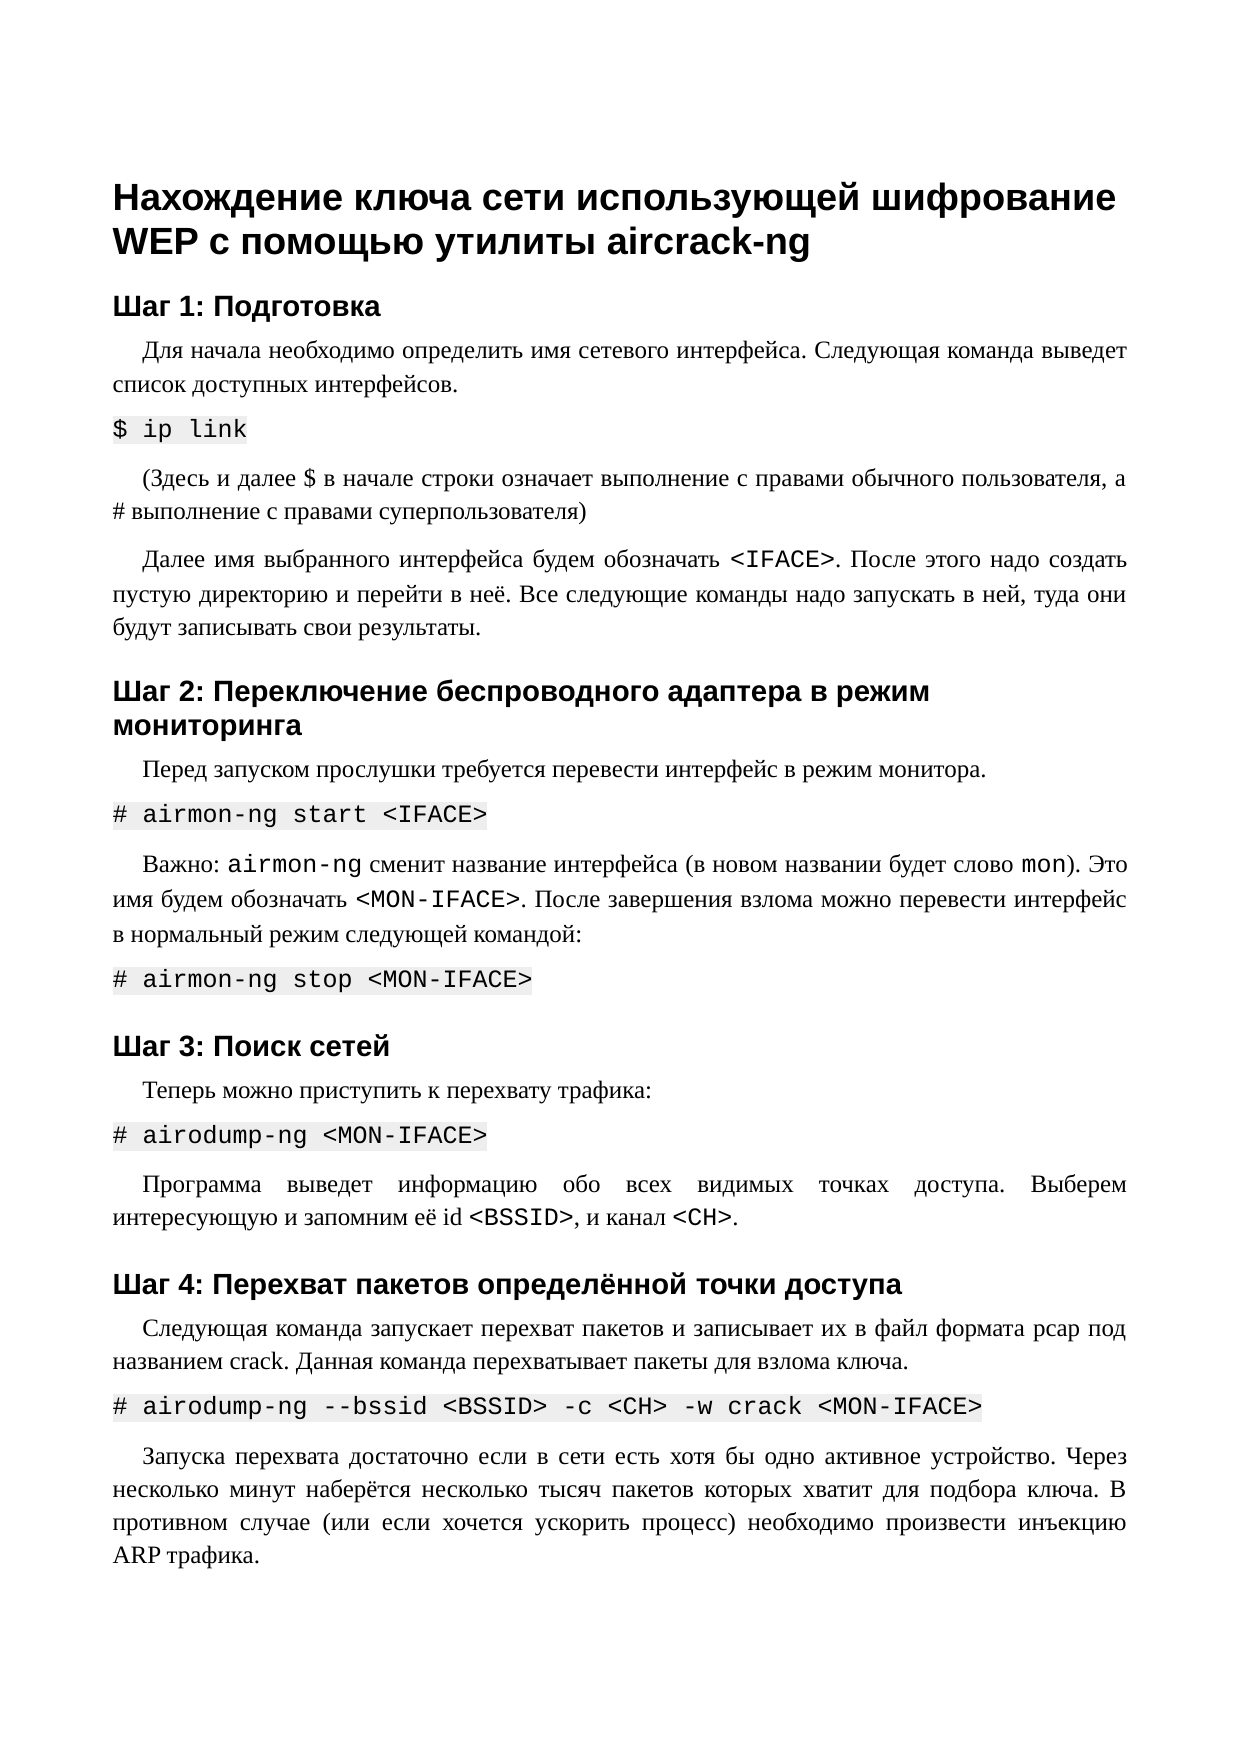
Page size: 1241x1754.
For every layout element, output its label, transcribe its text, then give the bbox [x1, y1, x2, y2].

subtitle Шаг 3: Поиск сетей [112, 1028, 1128, 1062]
text # airodump-ng --bssid <BSSID> -c <CH> -w crack <MON-IFACE> [982, 1394, 1128, 1422]
subtitle Шаг 2: Переключение беспроводного адаптера в режим мониторинга [112, 674, 1128, 742]
subtitle Шаг 4: Перехват пакетов определённой точки доступа [112, 1267, 1128, 1301]
text Запуска перехвата достаточно если в сети есть хотя бы одно активное устройство. Через несколько минут наберётся несколько тысяч пакетов которых хватит для подбора ключа. В противном случае (или если хочется ускорить процесс) необходимо произвести инъекцию ARP трафика. [112, 1441, 1128, 1569]
text Для начала необходимо определить имя сетевого интерфейса. Следующая команда выведет список доступных интерфейсов. [112, 336, 1128, 397]
subtitle Шаг 1: Подготовка [112, 289, 1128, 323]
text (Здесь и далее $ в начале строки означает выполнение с правами обычного пользователя, а # выполнение с правами суперпользователя) [112, 463, 1128, 525]
text Перед запуском прослушки требуется перевести интерфейс в режим монитора. [112, 754, 1128, 783]
text # airodump-ng <MON-IFACE> [112, 1122, 1128, 1151]
subtitle Нахождение ключа сети использующей шифрование WEP с помощью утилиты aircrack-ng [112, 175, 1128, 262]
text Теперь можно приступить к перехвату трафика: [112, 1075, 1128, 1103]
text # airmon-ng stop <MON-IFACE> [532, 967, 1128, 995]
text $ ip link [247, 416, 1128, 444]
text Важно: airmon-ng сменит название интерфейса (в новом названии будет слово mon). Это имя будем обозначать <MON-IFACE>. После завершения взлома можно перевести интерфейс в нормальный режим следующей командой: [112, 849, 1128, 948]
text Следующая команда запускает перехват пакетов и записывает их в файл формата pcap под названием crack. Данная команда перехватывает пакеты для взлома ключа. [112, 1313, 1128, 1375]
text # airmon-ng start <IFACE> [487, 802, 1128, 830]
text Далее имя выбранного интерфейса будем обозначать <IFACE>. После этого надо создать пустую директорию и перейти в неё. Все следующие команды надо запускать в ней, туда они будут записывать свои результаты. [112, 544, 1128, 641]
text Программа выведет информацию обо всех видимых точках доступа. Выберем интересующую и запомним её id <BSSID>, и канал <CH>. [112, 1169, 1128, 1233]
